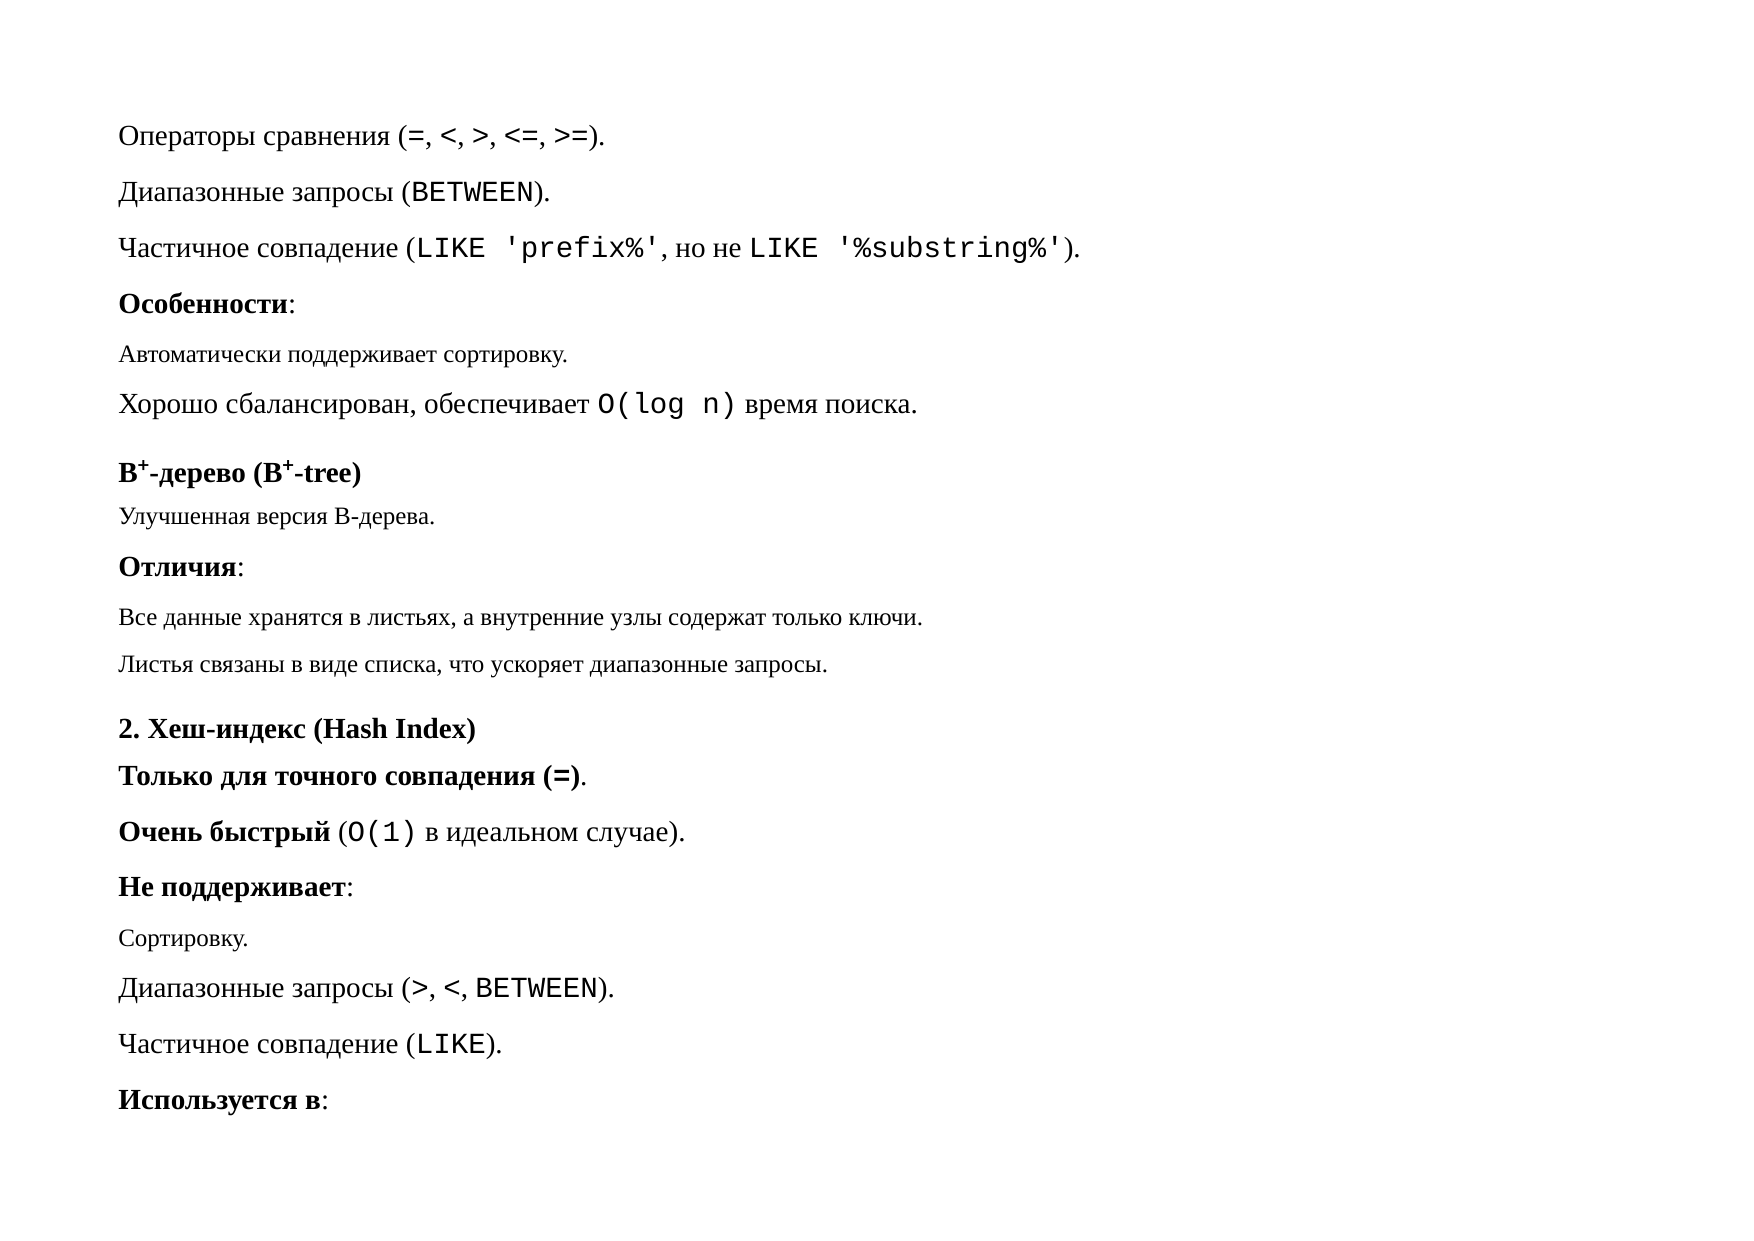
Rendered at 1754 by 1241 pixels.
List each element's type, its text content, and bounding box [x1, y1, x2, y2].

text Используется в: [118, 1082, 1635, 1116]
text Не поддерживает: [118, 869, 1635, 903]
text Отличия: [118, 549, 1635, 582]
text Улучшенная версия B-дерева. [118, 501, 1635, 530]
text Все данные хранятся в листьях, а внутренние узлы содержат только ключи. [118, 602, 1635, 631]
text Особенности: [118, 286, 1635, 319]
text Листья связаны в виде списка, что ускоряет диапазонные запросы. [118, 649, 1635, 678]
text Диапазонные запросы (BETWEEN). [118, 174, 1635, 210]
text Операторы сравнения (=, <, >, <=, >=). [118, 118, 1635, 154]
subtitle B⁺-дерево (B⁺-tree) [118, 455, 1635, 489]
text Только для точного совпадения (=). [118, 758, 1635, 794]
text Автоматически поддерживает сортировку. [118, 339, 1635, 368]
text Очень быстрый (O(1) в идеальном случае). [118, 814, 1635, 850]
subtitle 2. Хеш-индекс (Hash Index) [118, 712, 1635, 745]
text Сортировку. [118, 923, 1635, 951]
text Диапазонные запросы (>, <, BETWEEN). [118, 970, 1635, 1006]
text Хорошо сбалансирован, обеспечивает O(log n) время поиска. [118, 387, 1635, 423]
text Частичное совпадение (LIKE 'prefix%', но не LIKE '%substring%'). [118, 230, 1635, 266]
text Частичное совпадение (LIKE). [118, 1026, 1635, 1062]
